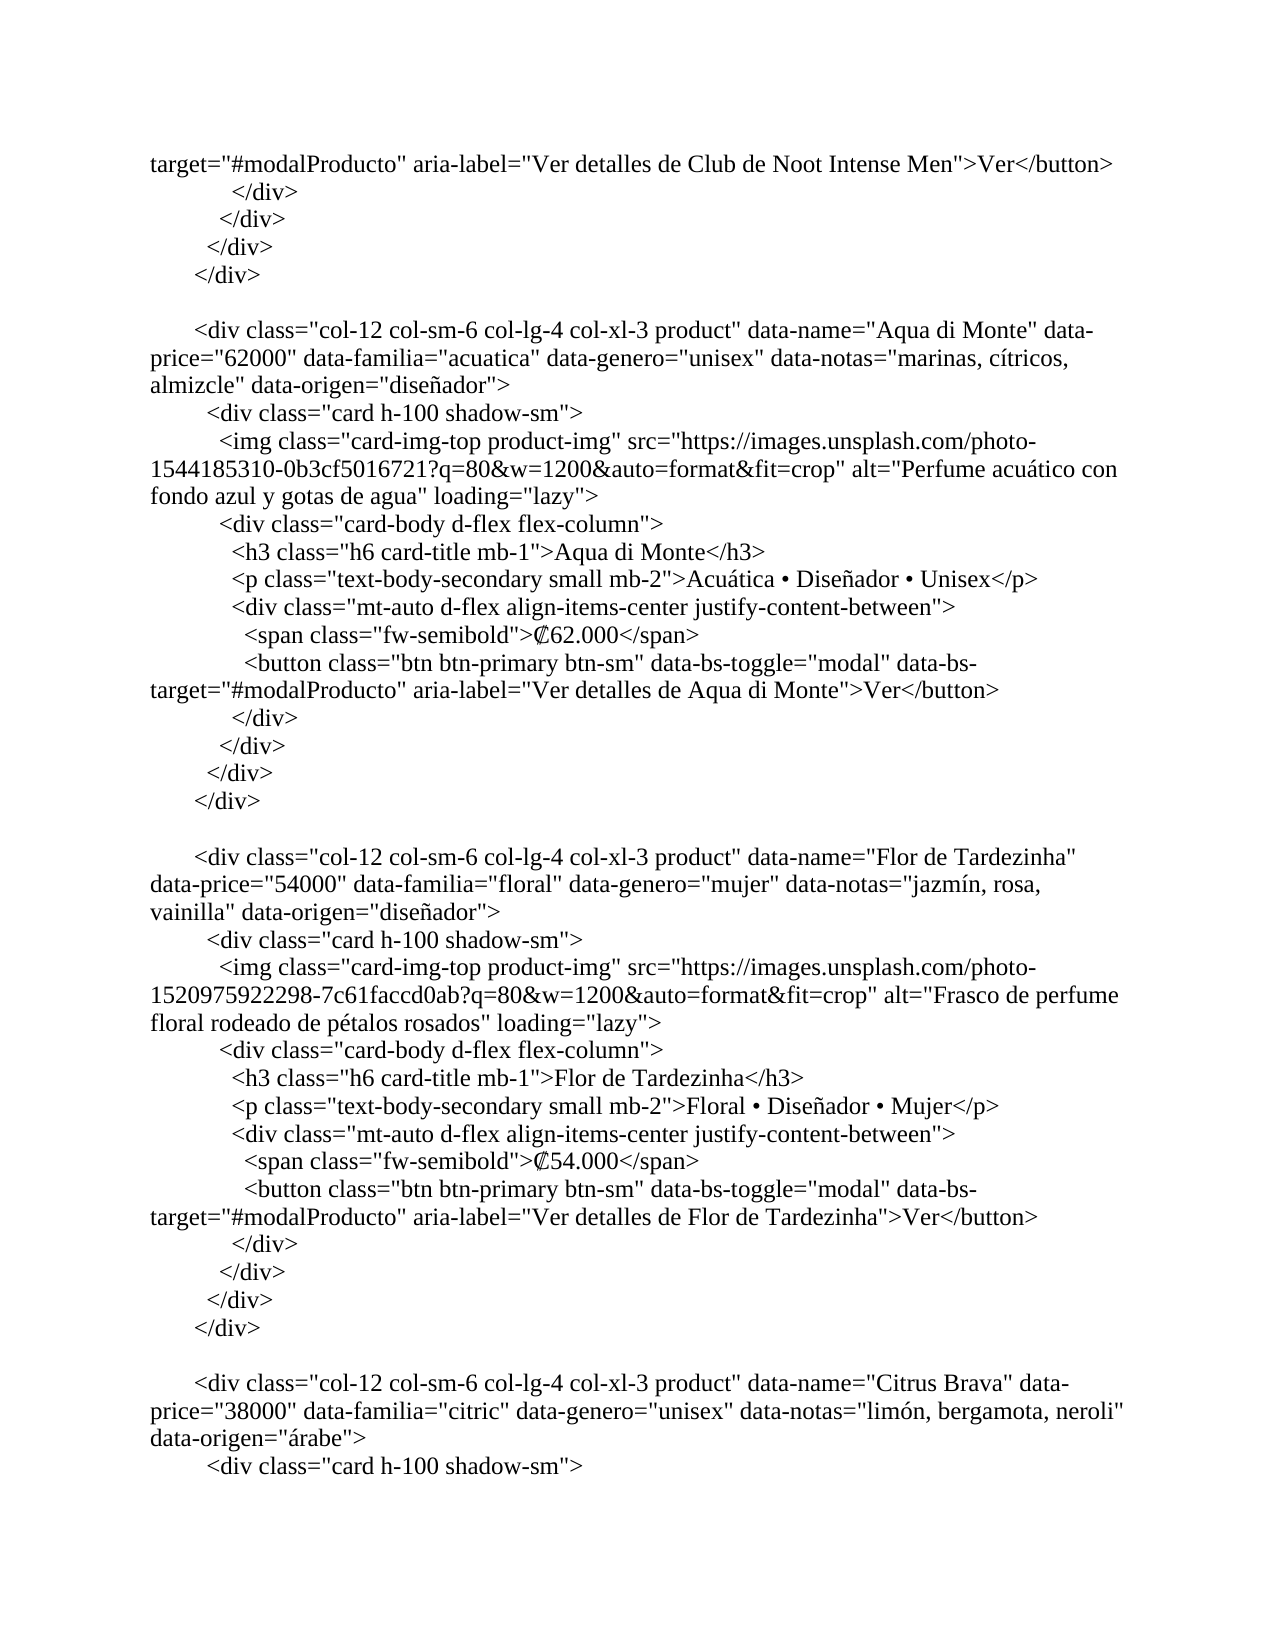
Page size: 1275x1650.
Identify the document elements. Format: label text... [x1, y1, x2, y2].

text target="#modalProducto" aria-label="Ver detalles de Club de Noot Intense Men">Ver</button> </div> </div> </div> </div> <div class="col-12 col-sm-6 col-lg-4 col-xl-3 product" data-name="Aqua di Monte" data-price="62000" data-familia="acuatica" data-genero="unisex" data-notas="marinas, cítricos, almizcle" data-origen="diseñador"> <div class="card h-100 shadow-sm"> <img class="card-img-top product-img" src="https://images.unsplash.com/photo-1544185310-0b3cf5016721?q=80&w=1200&auto=format&fit=crop" alt="Perfume acuático con fondo azul y gotas de agua" loading="lazy"> <div class="card-body d-flex flex-column"> <h3 class="h6 card-title mb-1">Aqua di Monte</h3> <p class="text-body-secondary small mb-2">Acuática • Diseñador • Unisex</p> <div class="mt-auto d-flex align-items-center justify-content-between"> <span class="fw-semibold">₡62.000</span> <button class="btn btn-primary btn-sm" data-bs-toggle="modal" data-bs-target="#modalProducto" aria-label="Ver detalles de Aqua di Monte">Ver</button> </div> </div> </div> </div> <div class="col-12 col-sm-6 col-lg-4 col-xl-3 product" data-name="Flor de Tardezinha" data-price="54000" data-familia="floral" data-genero="mujer" data-notas="jazmín, rosa, vainilla" data-origen="diseñador"> <div class="card h-100 shadow-sm"> <img class="card-img-top product-img" src="https://images.unsplash.com/photo-1520975922298-7c61faccd0ab?q=80&w=1200&auto=format&fit=crop" alt="Frasco de perfume floral rodeado de pétalos rosados" loading="lazy"> <div class="card-body d-flex flex-column"> <h3 class="h6 card-title mb-1">Flor de Tardezinha</h3> <p class="text-body-secondary small mb-2">Floral • Diseñador • Mujer</p> <div class="mt-auto d-flex align-items-center justify-content-between"> <span class="fw-semibold">₡54.000</span> <button class="btn btn-primary btn-sm" data-bs-toggle="modal" data-bs-target="#modalProducto" aria-label="Ver detalles de Flor de Tardezinha">Ver</button> </div> </div> </div> </div> <div class="col-12 col-sm-6 col-lg-4 col-xl-3 product" data-name="Citrus Brava" data-price="38000" data-familia="citric" data-genero="unisex" data-notas="limón, bergamota, neroli" data-origen="árabe"> <div class="card h-100 shadow-sm"> [150, 150, 1125, 1480]
